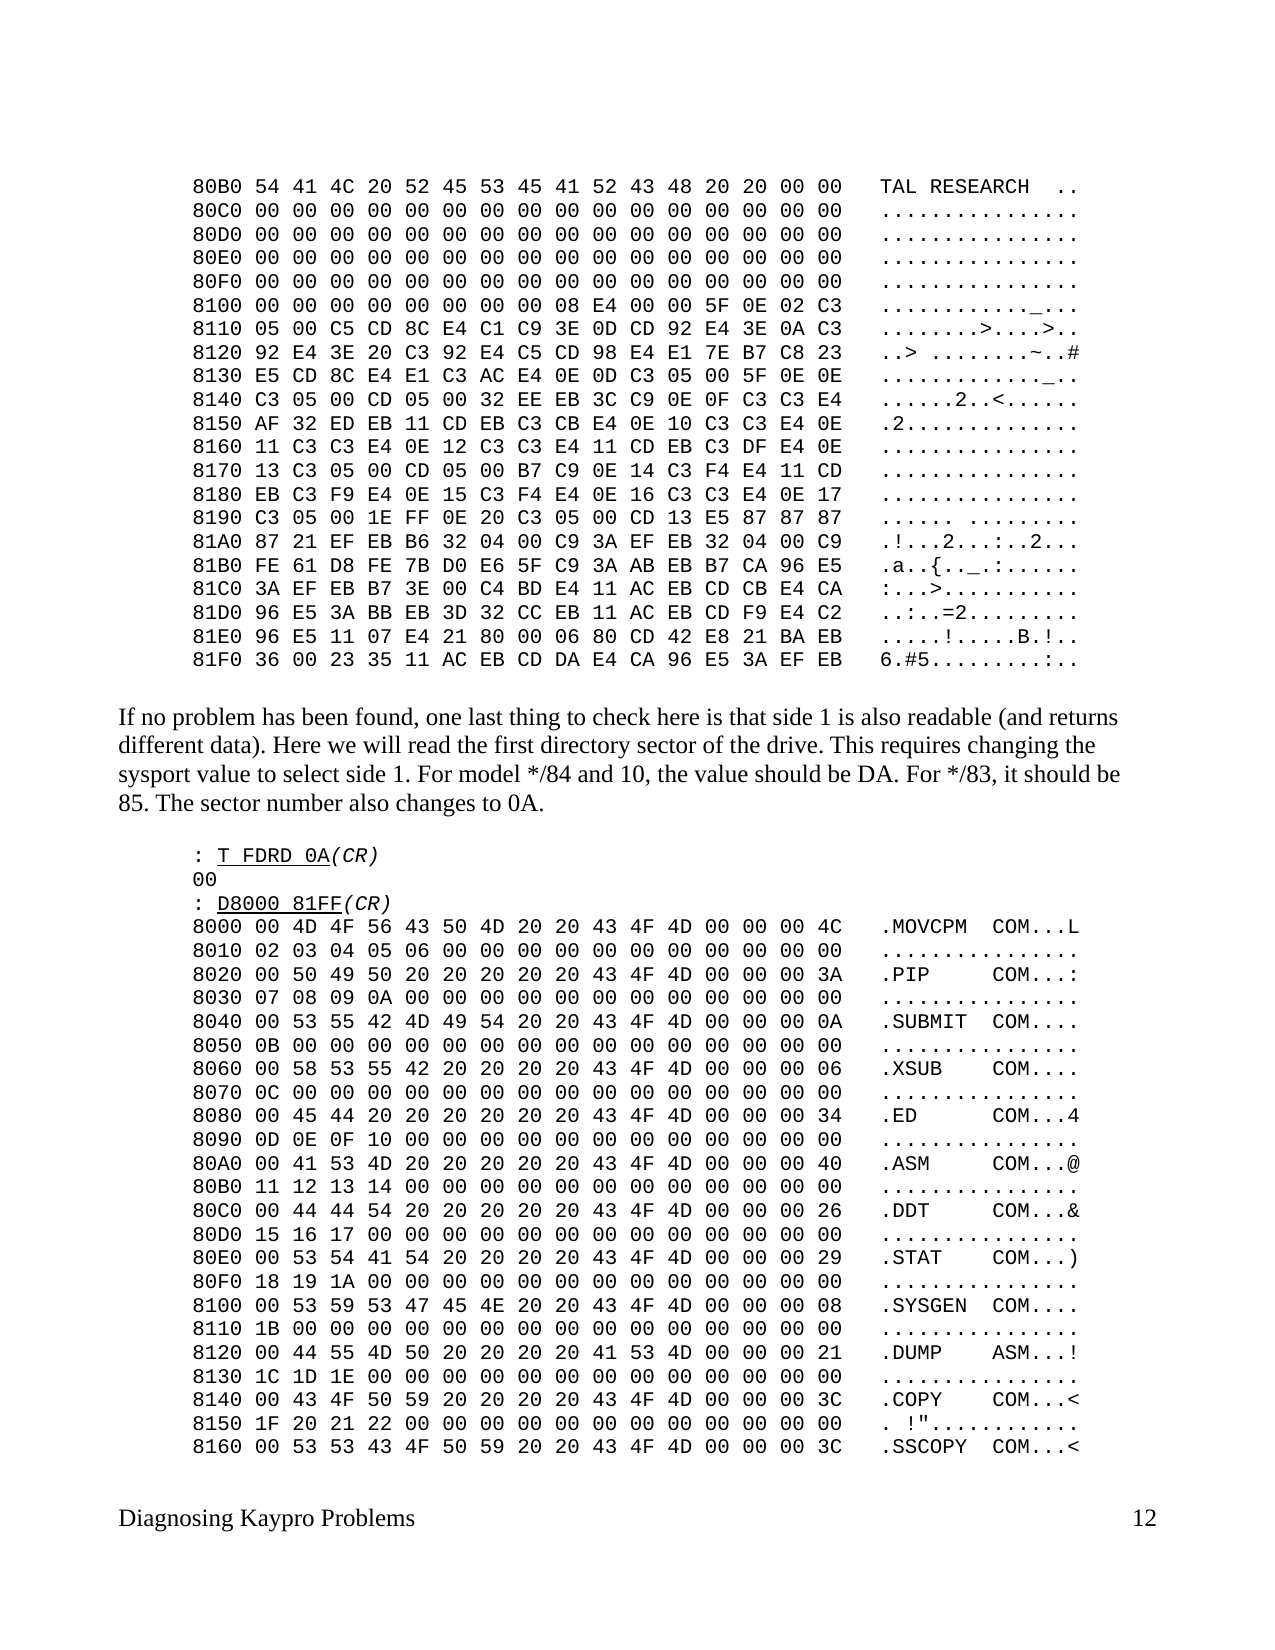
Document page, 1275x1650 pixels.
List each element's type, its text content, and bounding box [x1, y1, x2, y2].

text 8040 00 53 55 42 4D 49 54 20 20 43 4F 4D 00 00 00 0A .SUBMIT COM.... [192, 1011, 1157, 1034]
text 8010 02 03 04 05 06 00 00 00 00 00 00 00 00 00 00 00 ................ [192, 940, 1157, 964]
text 8120 92 E4 3E 20 C3 92 E4 C5 CD 98 E4 E1 7E B7 C8 23 ..> ........~..# [192, 342, 1157, 366]
text 8140 C3 05 00 CD 05 00 32 EE EB 3C C9 0E 0F C3 C3 E4 ......2..<...... [192, 389, 1157, 413]
text If no problem has been found, one last thing to check here is that side 1 is also readable (and returns different data). Here we will read the first directory sector of the drive. This requires changing the sysport value to select side 1. For model */84 and 10, the value should be DA. For */83, it should be 85. The sector number also changes to 0A. [118, 702, 1157, 817]
text 8150 AF 32 ED EB 11 CD EB C3 CB E4 0E 10 C3 C3 E4 0E .2.............. [192, 413, 1157, 436]
text 80E0 00 00 00 00 00 00 00 00 00 00 00 00 00 00 00 00 ................ [192, 247, 1157, 271]
text 80B0 11 12 13 14 00 00 00 00 00 00 00 00 00 00 00 00 ................ [192, 1176, 1157, 1200]
text 80D0 15 16 17 00 00 00 00 00 00 00 00 00 00 00 00 00 ................ [192, 1224, 1157, 1247]
text 8100 00 53 59 53 47 45 4E 20 20 43 4F 4D 00 00 00 08 .SYSGEN COM.... [192, 1295, 1157, 1318]
text 80D0 00 00 00 00 00 00 00 00 00 00 00 00 00 00 00 00 ................ [192, 224, 1157, 247]
text 80F0 00 00 00 00 00 00 00 00 00 00 00 00 00 00 00 00 ................ [192, 271, 1157, 294]
text 8130 E5 CD 8C E4 E1 C3 AC E4 0E 0D C3 05 00 5F 0E 0E ............._.. [192, 366, 1157, 389]
text 8130 1C 1D 1E 00 00 00 00 00 00 00 00 00 00 00 00 00 ................ [192, 1366, 1157, 1389]
text 81E0 96 E5 11 07 E4 21 80 00 06 80 CD 42 E8 21 BA EB .....!.....B.!.. [192, 626, 1157, 649]
text 8160 11 C3 C3 E4 0E 12 C3 C3 E4 11 CD EB C3 DF E4 0E ................ [192, 436, 1157, 460]
text 8070 0C 00 00 00 00 00 00 00 00 00 00 00 00 00 00 00 ................ [192, 1082, 1157, 1106]
text 8000 00 4D 4F 56 43 50 4D 20 20 43 4F 4D 00 00 00 4C .MOVCPM COM...L [192, 916, 1157, 940]
text 8050 0B 00 00 00 00 00 00 00 00 00 00 00 00 00 00 00 ................ [192, 1034, 1157, 1058]
text 81F0 36 00 23 35 11 AC EB CD DA E4 CA 96 E5 3A EF EB 6.#5.........:.. [192, 649, 1157, 673]
text 8160 00 53 53 43 4F 50 59 20 20 43 4F 4D 00 00 00 3C .SSCOPY COM...< [192, 1437, 1157, 1460]
text 8120 00 44 55 4D 50 20 20 20 20 41 53 4D 00 00 00 21 .DUMP ASM...! [192, 1342, 1157, 1366]
text 80F0 18 19 1A 00 00 00 00 00 00 00 00 00 00 00 00 00 ................ [192, 1271, 1157, 1295]
text 8150 1F 20 21 22 00 00 00 00 00 00 00 00 00 00 00 00 . !"............ [192, 1413, 1157, 1437]
text 81D0 96 E5 3A BB EB 3D 32 CC EB 11 AC EB CD F9 E4 C2 ..:..=2......... [192, 602, 1157, 626]
text 81A0 87 21 EF EB B6 32 04 00 C9 3A EF EB 32 04 00 C9 .!...2...:..2... [192, 531, 1157, 555]
text 80E0 00 53 54 41 54 20 20 20 20 43 4F 4D 00 00 00 29 .STAT COM...) [192, 1247, 1157, 1271]
text 8060 00 58 53 55 42 20 20 20 20 43 4F 4D 00 00 00 06 .XSUB COM.... [192, 1058, 1157, 1082]
text 80C0 00 00 00 00 00 00 00 00 00 00 00 00 00 00 00 00 ................ [192, 200, 1157, 224]
text 8190 C3 05 00 1E FF 0E 20 C3 05 00 CD 13 E5 87 87 87 ...... ......... [192, 507, 1157, 531]
text 8090 0D 0E 0F 10 00 00 00 00 00 00 00 00 00 00 00 00 ................ [192, 1129, 1157, 1153]
text 81C0 3A EF EB B7 3E 00 C4 BD E4 11 AC EB CD CB E4 CA :...>........... [192, 578, 1157, 602]
text 8110 05 00 C5 CD 8C E4 C1 C9 3E 0D CD 92 E4 3E 0A C3 ........>....>.. [192, 318, 1157, 342]
text 80A0 00 41 53 4D 20 20 20 20 20 43 4F 4D 00 00 00 40 .ASM COM...@ [192, 1153, 1157, 1176]
text 00 [192, 869, 1157, 893]
text : T FDRD 0A(CR) [192, 845, 1157, 869]
text 8180 EB C3 F9 E4 0E 15 C3 F4 E4 0E 16 C3 C3 E4 0E 17 ................ [192, 484, 1157, 507]
text 8170 13 C3 05 00 CD 05 00 B7 C9 0E 14 C3 F4 E4 11 CD ................ [192, 460, 1157, 484]
text 8100 00 00 00 00 00 00 00 00 08 E4 00 00 5F 0E 02 C3 ............_... [192, 294, 1157, 318]
text 8140 00 43 4F 50 59 20 20 20 20 43 4F 4D 00 00 00 3C .COPY COM...< [192, 1389, 1157, 1413]
text 8030 07 08 09 0A 00 00 00 00 00 00 00 00 00 00 00 00 ................ [192, 987, 1157, 1011]
text 81B0 FE 61 D8 FE 7B D0 E6 5F C9 3A AB EB B7 CA 96 E5 .a..{.._.:...... [192, 555, 1157, 578]
text 8110 1B 00 00 00 00 00 00 00 00 00 00 00 00 00 00 00 ................ [192, 1318, 1157, 1342]
text 80C0 00 44 44 54 20 20 20 20 20 43 4F 4D 00 00 00 26 .DDT COM...& [192, 1200, 1157, 1224]
text 8020 00 50 49 50 20 20 20 20 20 43 4F 4D 00 00 00 3A .PIP COM...: [192, 964, 1157, 987]
text 80B0 54 41 4C 20 52 45 53 45 41 52 43 48 20 20 00 00 TAL RESEARCH .. [192, 176, 1157, 200]
text : D8000 81FF(CR) [192, 893, 1157, 916]
text 8080 00 45 44 20 20 20 20 20 20 43 4F 4D 00 00 00 34 .ED COM...4 [192, 1106, 1157, 1129]
